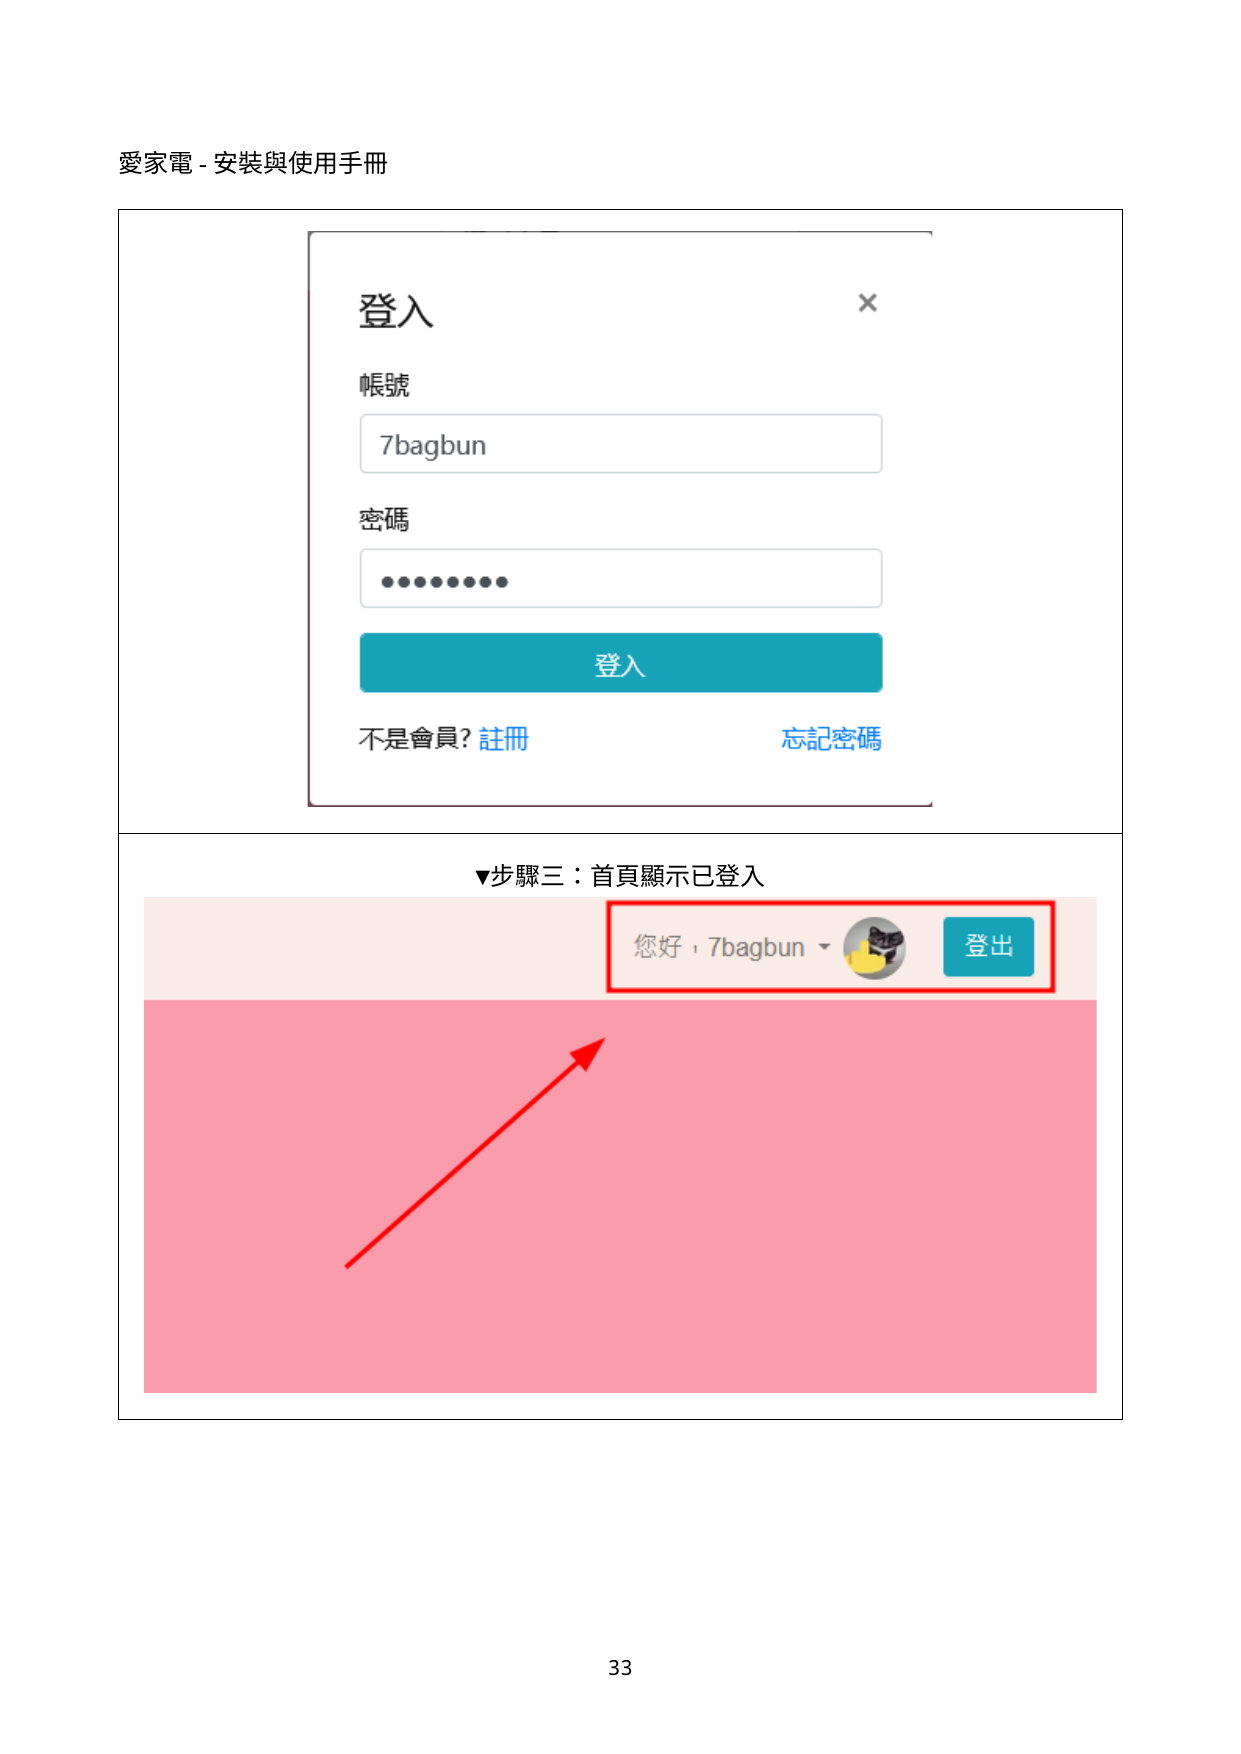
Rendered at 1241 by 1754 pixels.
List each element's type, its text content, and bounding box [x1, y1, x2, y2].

picture [143, 897, 1097, 1393]
picture [307, 231, 933, 807]
table_cell [119, 210, 1122, 833]
table_cell ▼步驟三：首頁顯示已登入 [119, 834, 1122, 1419]
